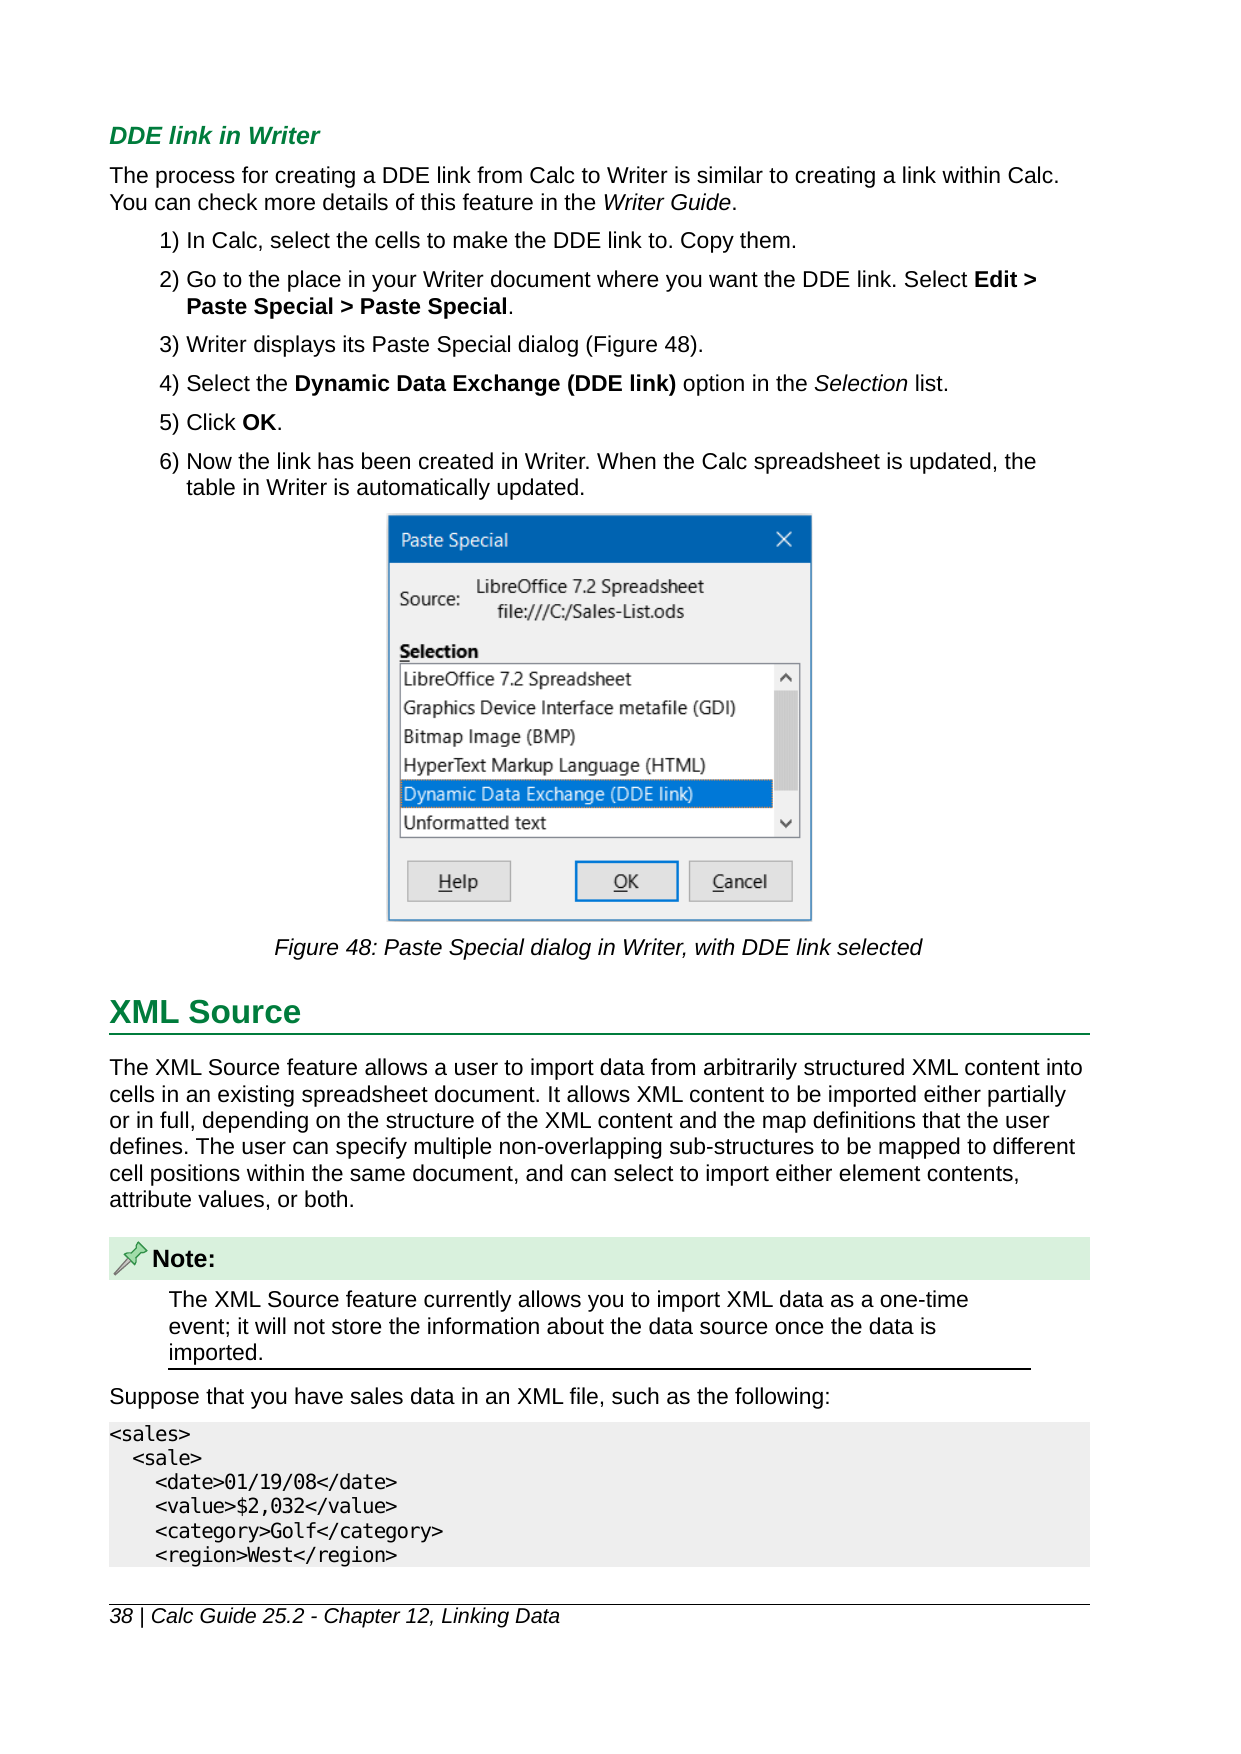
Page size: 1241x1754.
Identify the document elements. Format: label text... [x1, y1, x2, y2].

text Suppose that you have sales data in an XML file, such as the following: [109, 1383, 1090, 1409]
list Select the Dynamic Data Exchange (DDE link) option in the Selection list. [186, 370, 1090, 397]
list Go to the place in your Writer document where you want the DDE link. Select Edit > Paste Special > Paste Special. [186, 266, 1090, 319]
text <date>01/19/08</date> [109, 1470, 1090, 1494]
picture [386, 513, 813, 922]
subtitle Note: [109, 1237, 1090, 1280]
list Now the link has been created in Writer. When the Calc spreadsheet is updated, the table in Writer is automatically updated. [186, 448, 1090, 501]
text <category>Golf</category> [109, 1519, 1090, 1543]
list The process for creating a DDE link from Calc to Writer is similar to creating a link within Calc. You can check more details of this feature in the Writer Guide. [109, 162, 1090, 215]
list Writer displays its Paste Special dialog (Figure 48). [186, 331, 1090, 358]
list Click OK. [186, 409, 1090, 436]
text <value>$2,032</value> [109, 1494, 1090, 1519]
text Figure 48: Paste Special dialog in Writer, with DDE link selected [109, 934, 1090, 961]
subtitle DDE link in Writer [109, 121, 1090, 150]
subtitle XML Source [109, 992, 1090, 1033]
text <region>West</region> [109, 1543, 1090, 1567]
text <sales> [109, 1422, 1090, 1446]
list In Calc, select the cells to make the DDE link to. Copy them. [186, 227, 1090, 254]
text The XML Source feature allows a user to import data from arbitrarily structured XML content into cells in an existing spreadsheet document. It allows XML content to be imported either partially or in full, depending on the structure of the XML content and the map definitions that the user defines. The user can specify multiple non-overlapping sub-structures to be mapped to different cell positions within the same document, and can select to import either element contents, attribute values, or both. [109, 1054, 1090, 1212]
text The XML Source feature currently allows you to import XML data as a one-time event; it will not store the information about the data source once the data is imported. [168, 1286, 1031, 1368]
text <sale> [109, 1446, 1090, 1470]
